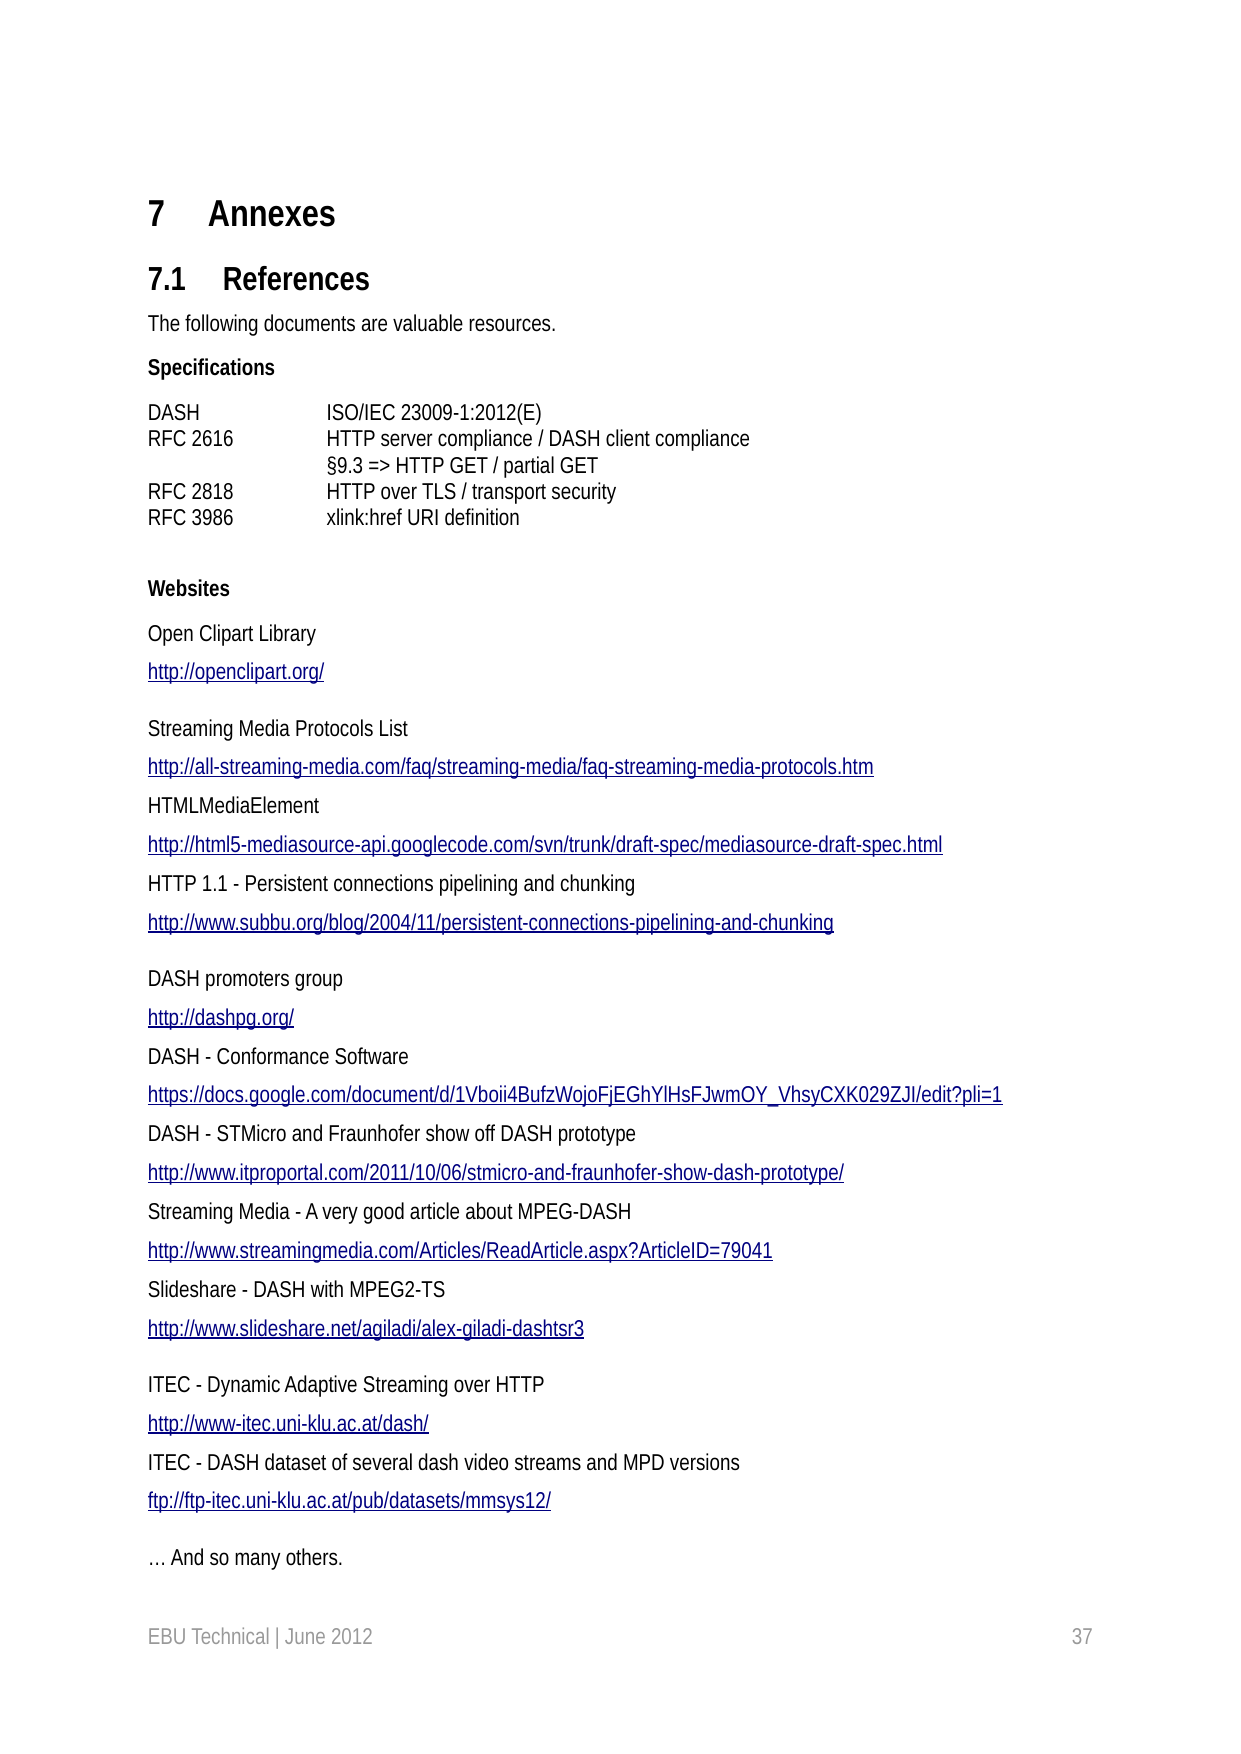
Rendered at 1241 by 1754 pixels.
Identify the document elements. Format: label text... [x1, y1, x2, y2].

text DASH - Conformance Software [148, 1043, 1093, 1069]
text http://www.subbu.org/blog/2004/11/persistent-connections-pipelining-and-chunking [148, 909, 1093, 935]
text http://all-streaming-media.com/faq/streaming-media/faq-streaming-media-protocols.htm [148, 753, 1093, 780]
text DASH ISO/IEC 23009-1:2012(E) [148, 399, 1093, 425]
text http://openclipart.org/ [148, 658, 1093, 685]
text http://www.slideshare.net/agiladi/alex-giladi-dashtsr3 [148, 1314, 1093, 1341]
text The following documents are valuable resources. [148, 310, 1093, 337]
text ITEC - DASH dataset of several dash video streams and MPD versions [148, 1448, 1093, 1475]
text RFC 2818 HTTP over TLS / transport security [148, 478, 1093, 504]
text RFC 3986 xlink:href URI definition [148, 504, 1093, 531]
text Slideshare - DASH with MPEG2-TS [148, 1276, 1093, 1302]
text ftp://ftp-itec.uni-klu.ac.at/pub/datasets/mmsys12/ [148, 1487, 1093, 1514]
text http://www-itec.uni-klu.ac.at/dash/ [148, 1409, 1093, 1436]
text ITEC - Dynamic Adaptive Streaming over HTTP [148, 1371, 1093, 1397]
text http://html5-mediasource-api.googlecode.com/svn/trunk/draft-spec/mediasource-draft-spec.html [148, 831, 1093, 857]
text http://dashpg.org/ [148, 1004, 1093, 1030]
text Specifications [148, 354, 1093, 381]
text http://www.streamingmedia.com/Articles/ReadArticle.aspx?ArticleID=79041 [148, 1237, 1093, 1263]
text Websites [148, 575, 1093, 601]
text HTMLMediaElement [148, 792, 1093, 818]
subtitle References [148, 259, 1093, 298]
subtitle Annexes [148, 191, 1093, 234]
text RFC 2616 HTTP server compliance / DASH client compliance [148, 425, 1093, 452]
text Streaming Media Protocols List [148, 714, 1093, 741]
text DASH promoters group [148, 965, 1093, 991]
text DASH - STMicro and Fraunhofer show off DASH prototype [148, 1120, 1093, 1147]
text Streaming Media - A very good article about MPEG-DASH [148, 1198, 1093, 1224]
text … And so many others. [148, 1543, 1093, 1570]
text §9.3 => HTTP GET / partial GET [148, 452, 1093, 478]
text HTTP 1.1 - Persistent connections pipelining and chunking [148, 870, 1093, 896]
text Open Clipart Library [148, 619, 1093, 646]
text https://docs.google.com/document/d/1Vboii4BufzWojoFjEGhYlHsFJwmOY_VhsyCXK029ZJI/edit?pli=1 [148, 1081, 1093, 1108]
text http://www.itproportal.com/2011/10/06/stmicro-and-fraunhofer-show-dash-prototype/ [148, 1159, 1093, 1186]
